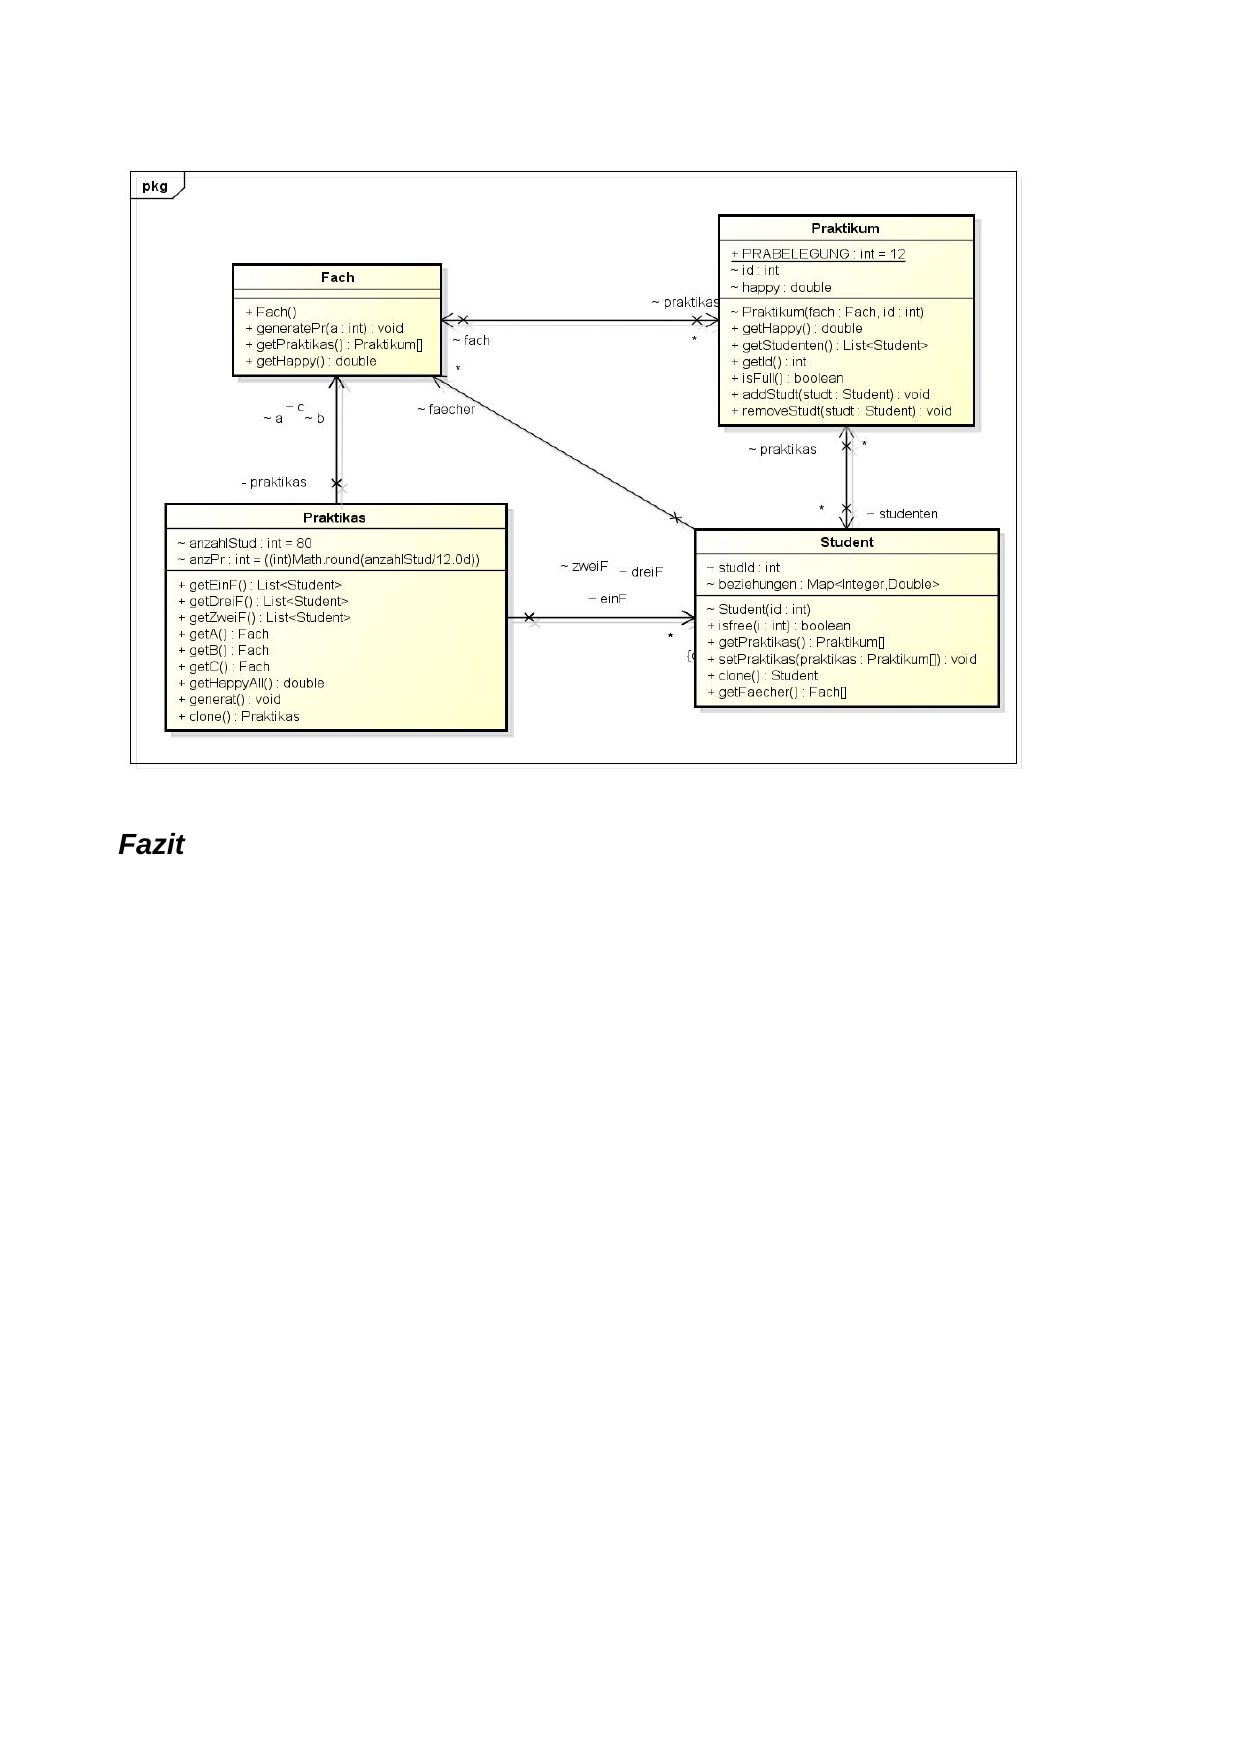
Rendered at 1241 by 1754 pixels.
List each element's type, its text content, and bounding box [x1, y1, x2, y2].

subtitle Fazit [118, 827, 1122, 860]
